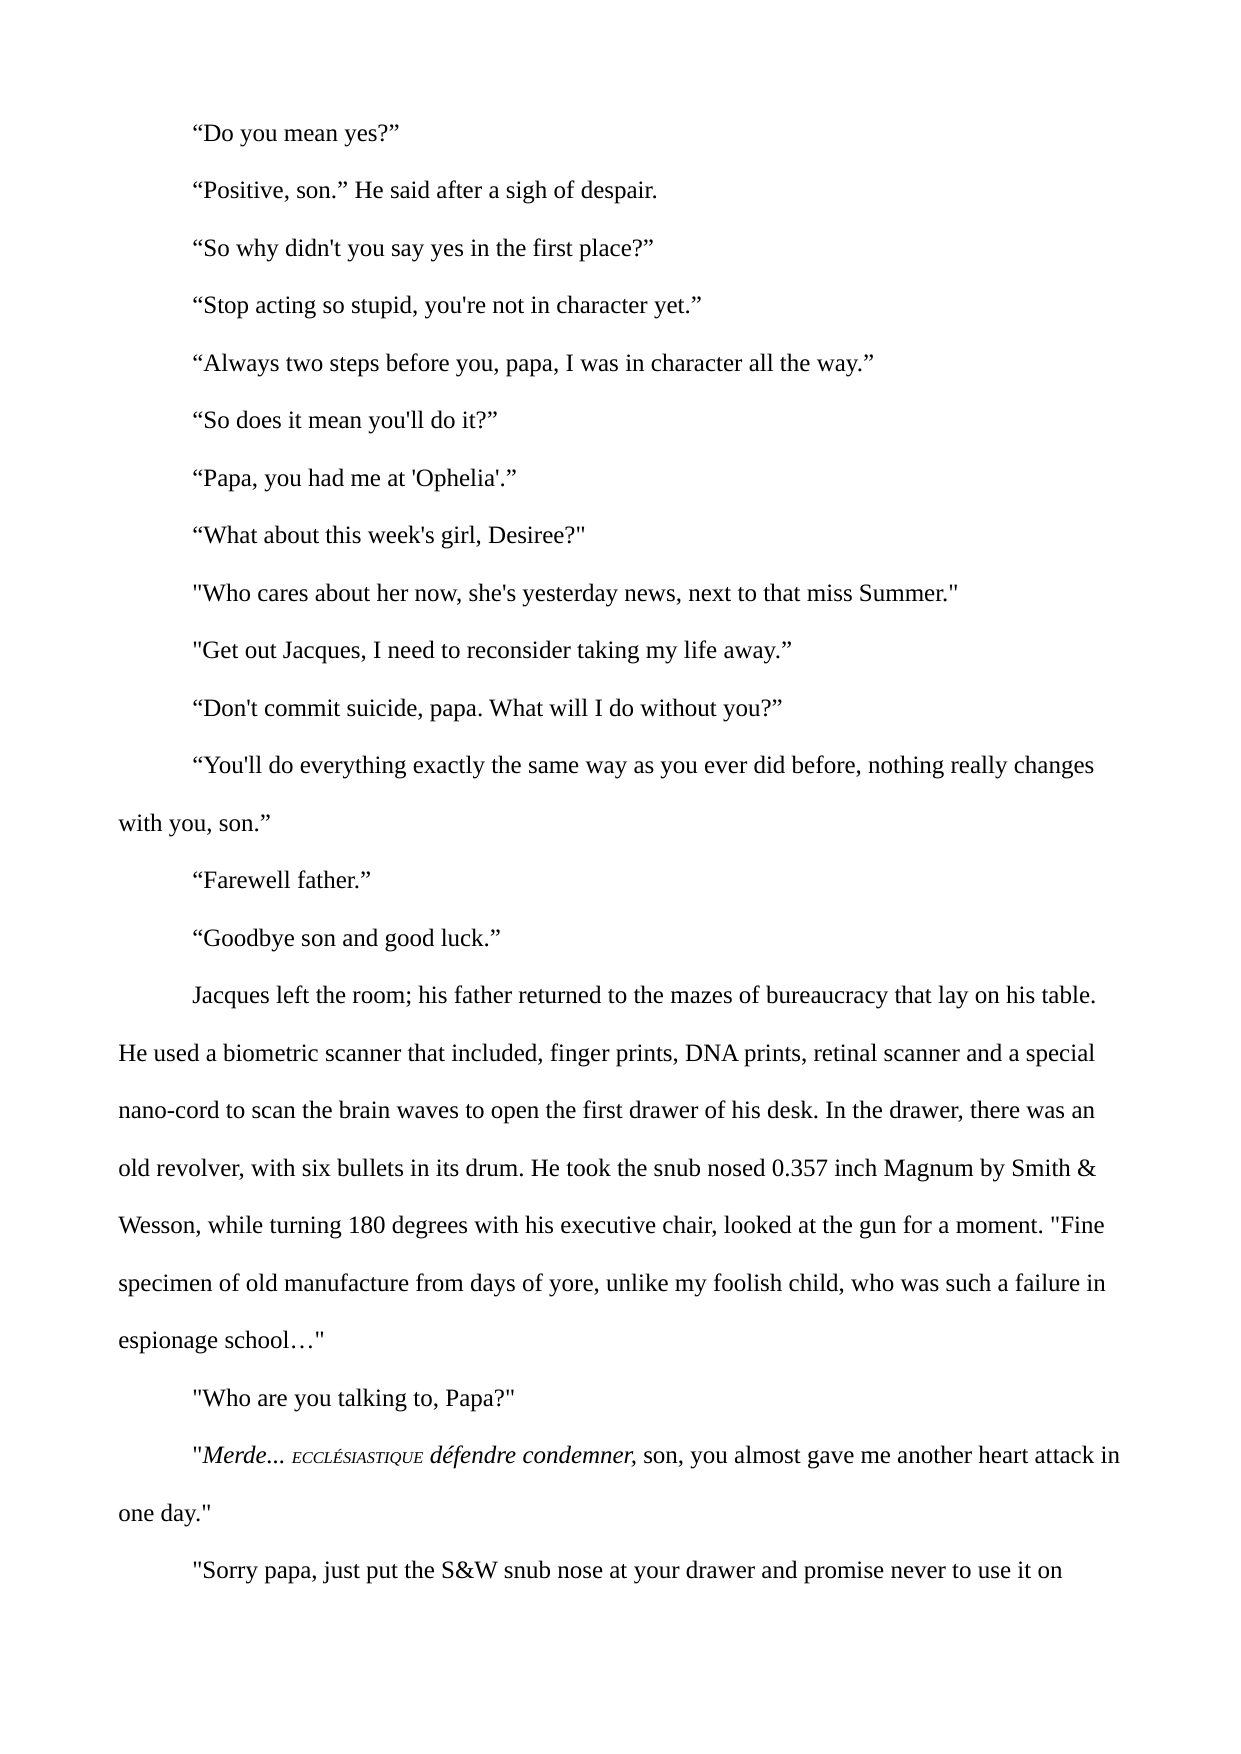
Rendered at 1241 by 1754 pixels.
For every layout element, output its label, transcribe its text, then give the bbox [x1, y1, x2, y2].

text “Positive, son.” He said after a sigh of despair. [118, 176, 1122, 204]
text “You'll do everything exactly the same way as you ever did before, nothing really changes with you, son.” [118, 751, 1122, 837]
text "Who cares about her now, she's yesterday news, next to that miss Summer." [118, 578, 1122, 607]
text “So does it mean you'll do it?” [118, 406, 1122, 434]
text "Get out Jacques, I need to reconsider taking my life away.” [118, 636, 1122, 664]
text “So why didn't you say yes in the first place?” [118, 233, 1122, 262]
text “Stop acting so stupid, you're not in character yet.” [118, 291, 1122, 319]
text “Don't commit suicide, papa. What will I do without you?” [118, 693, 1122, 722]
text "Merde... ecclésiastique défendre condemner, son, you almost gave me another heart attack in one day." [118, 1441, 1122, 1527]
text “Always two steps before you, papa, I was in character all the way.” [118, 348, 1122, 377]
text "Who are you talking to, Papa?" [118, 1383, 1122, 1412]
text “Papa, you had me at 'Ophelia'.” [118, 463, 1122, 492]
text “Goodbye son and good luck.” [118, 923, 1122, 952]
text "Sorry papa, just put the S&W snub nose at your drawer and promise never to use it on [118, 1556, 1122, 1584]
text “What about this week's girl, Desiree?" [118, 521, 1122, 549]
text “Do you mean yes?” [118, 118, 1122, 147]
text “Farewell father.” [118, 866, 1122, 894]
text Jacques left the room; his father returned to the mazes of bureaucracy that lay on his table. He used a biometric scanner that included, finger prints, DNA prints, retinal scanner and a special nano-cord to scan the brain waves to open the first drawer of his desk. In the drawer, there was an old revolver, with six bullets in its drum. He took the snub nosed 0.357 inch Magnum by Smith & Wesson, while turning 180 degrees with his executive chair, looked at the gun for a moment. "Fine specimen of old manufacture from days of yore, unlike my foolish child, who was such a failure in espionage school…" [118, 981, 1122, 1354]
